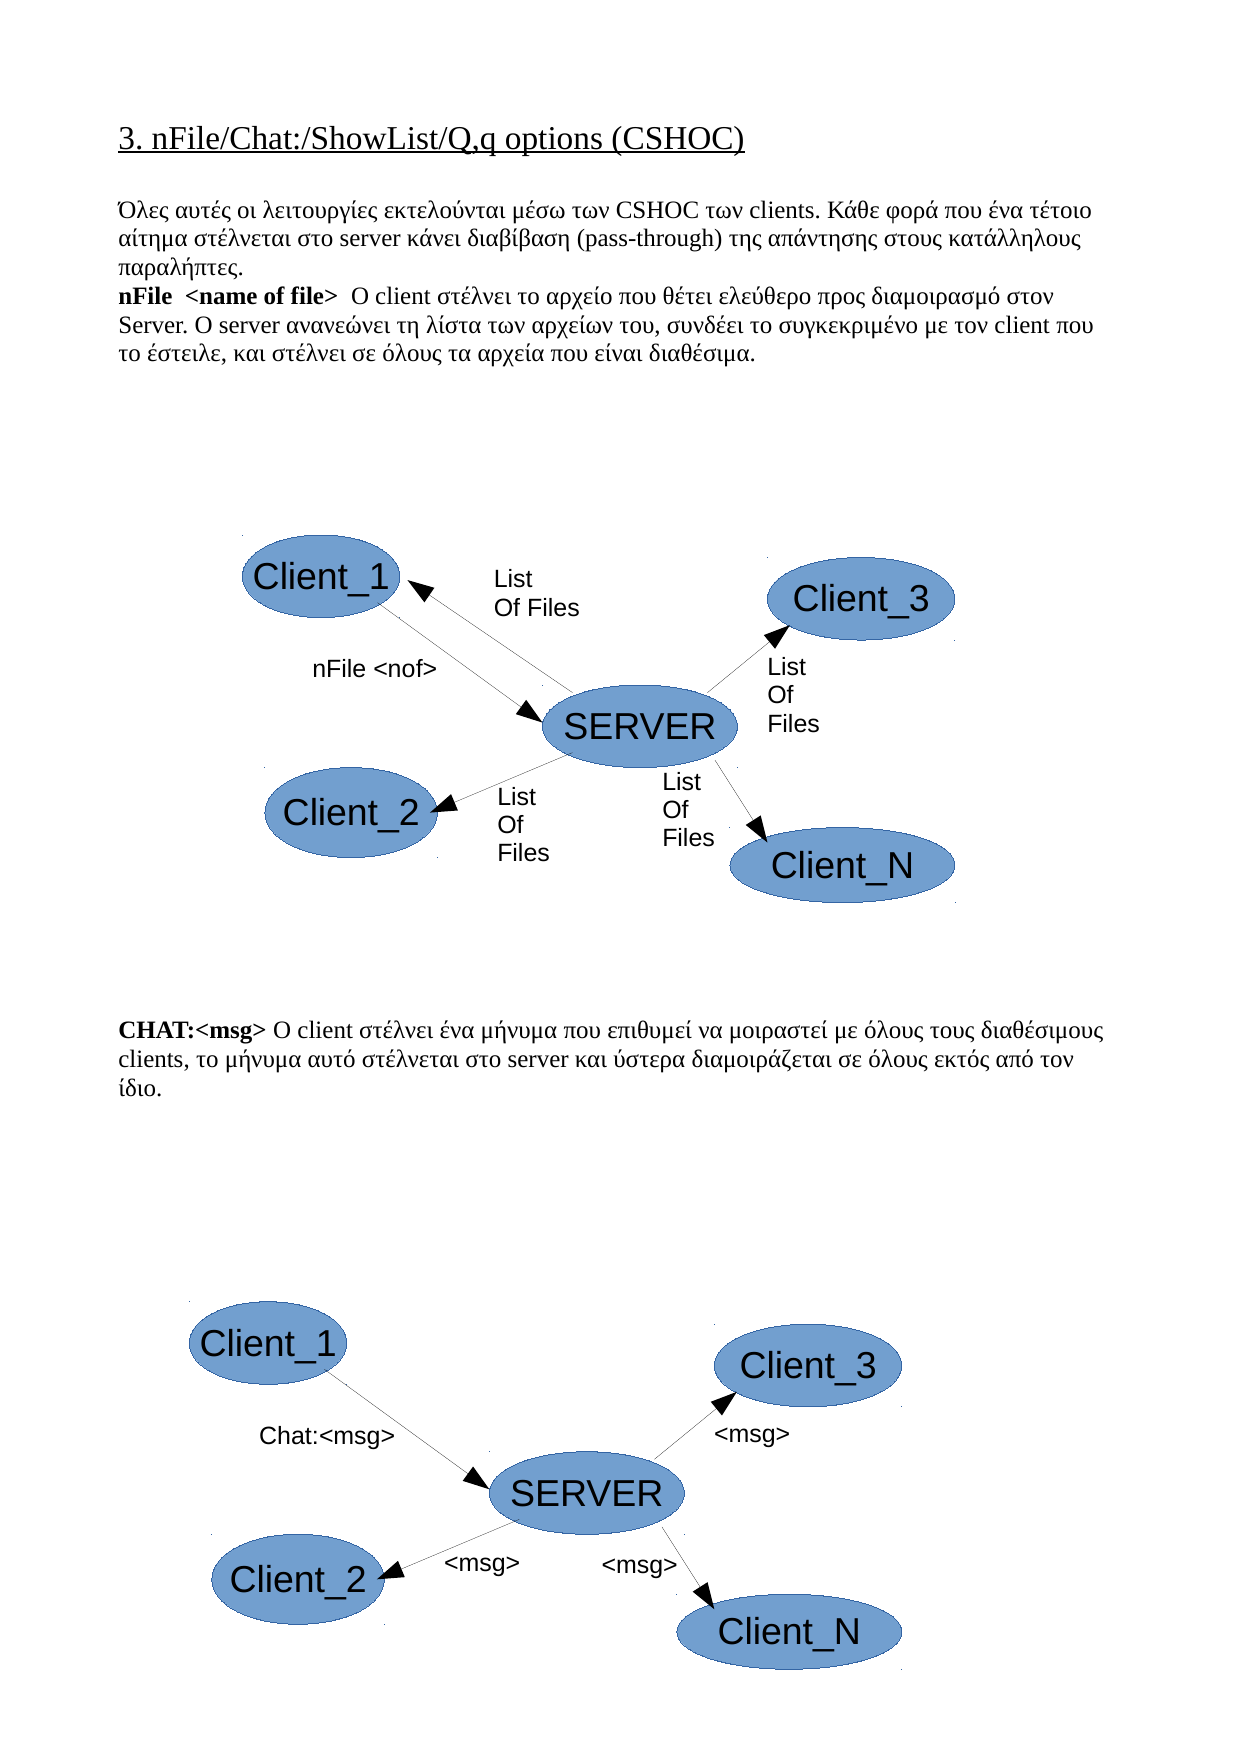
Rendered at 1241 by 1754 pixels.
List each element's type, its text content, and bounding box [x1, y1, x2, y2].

text 3. nFile/Chat:/ShowList/Q,q options (CSHOC) [118, 118, 1122, 156]
text CHAT:<msg> Ο client στέλνει ένα μήνυμα που επιθυμεί να μοιραστεί με όλους τους διαθέσιμους clients, το μήνυμα αυτό στέλνεται στο server και ύστερα διαμοιράζεται σε όλους εκτός από τον ίδιο. [118, 1015, 1122, 1102]
text nFile <name of file> Ο client στέλνει το αρχείο που θέτει ελεύθερο προς διαμοιρασμό στον Server. Ο server ανανεώνει τη λίστα των αρχείων του, συνδέει το συγκεκριμένο με τον client που το έστειλε, και στέλνει σε όλους τα αρχεία που είναι διαθέσιμα. [118, 281, 1122, 367]
text Όλες αυτές οι λειτουργίες εκτελούνται μέσω των CSHOC των clients. Κάθε φορά που ένα τέτοιο αίτημα στέλνεται στο server κάνει διαβίβαση (pass-through) της απάντησης στους κατάλληλους παραλήπτες. [118, 195, 1122, 281]
